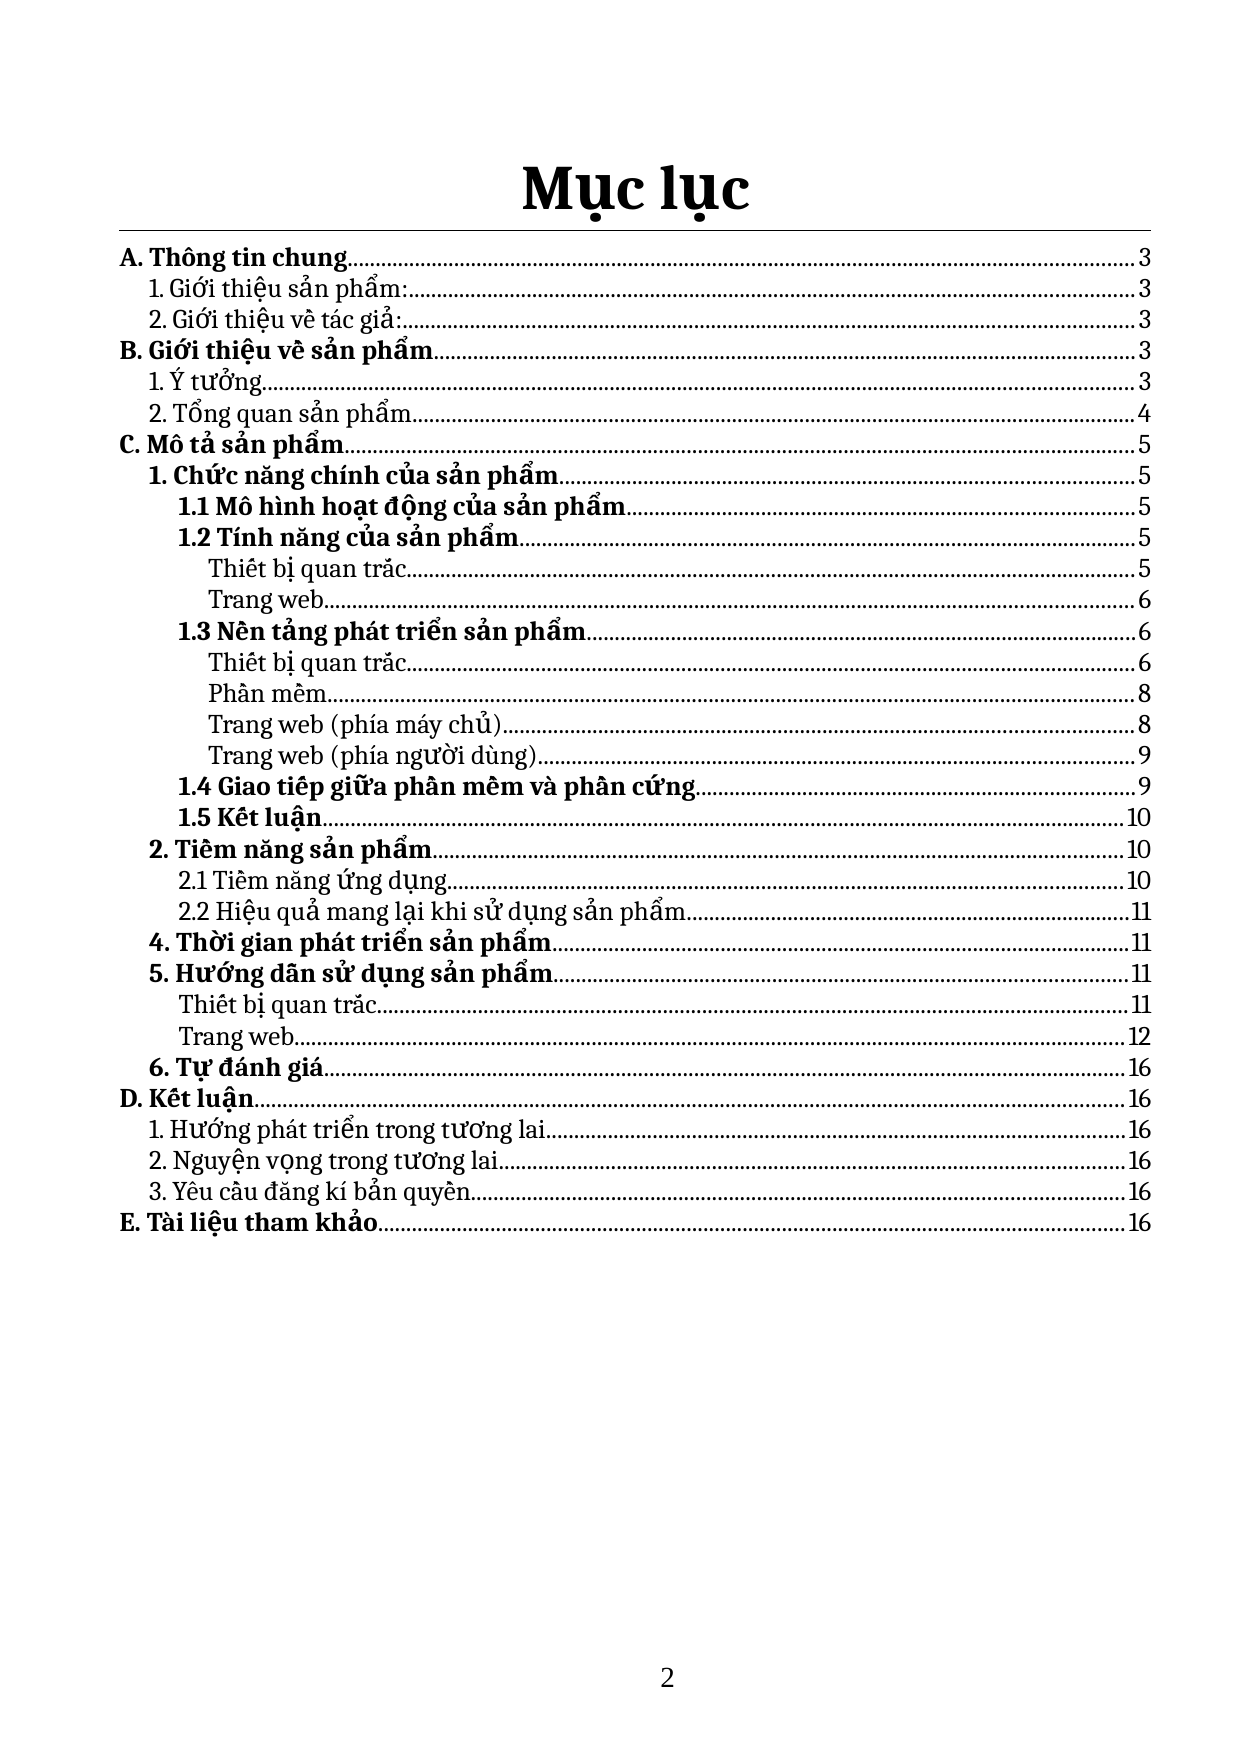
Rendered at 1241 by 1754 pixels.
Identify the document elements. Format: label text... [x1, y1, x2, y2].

text Thiết bị quan trắc 5 [208, 553, 1151, 584]
text 3. Yêu cầu đăng kí bản quyền 16 [149, 1176, 1151, 1207]
text 2. Tổng quan sản phẩm 4 [149, 398, 1151, 429]
text 2.2 Hiệu quả mang lại khi sử dụng sản phẩm 11 [178, 896, 1151, 927]
text 1. Hướng phát triển trong tương lai 16 [149, 1114, 1151, 1145]
text 1. Giới thiệu sản phẩm: 3 [149, 273, 1151, 304]
text 1. Chức năng chính của sản phẩm 5 [149, 460, 1151, 491]
text 1.4 Giao tiếp giữa phần mềm và phần cứng 9 [178, 771, 1151, 802]
text 2.1 Tiềm năng ứng dụng 10 [178, 865, 1151, 896]
text 2. Giới thiệu về tác giả: 3 [149, 304, 1151, 335]
text 1.3 Nền tảng phát triển sản phẩm 6 [178, 616, 1151, 647]
text 1.1 Mô hình hoạt động của sản phẩm 5 [178, 491, 1151, 522]
text 1. Ý tưởng 3 [149, 366, 1151, 398]
text A. Thông tin chung 3 [119, 242, 1151, 273]
text Trang web 12 [178, 1021, 1151, 1052]
text Trang web (phía máy chủ) 8 [208, 709, 1151, 740]
text 1.5 Kết luận 10 [178, 802, 1151, 834]
text C. Mô tả sản phẩm 5 [119, 429, 1151, 460]
text Thiết bị quan trắc 11 [178, 989, 1151, 1021]
text D. Kết luận 16 [119, 1083, 1151, 1114]
text E. Tài liệu tham khảo 16 [119, 1207, 1151, 1238]
subtitle Mục lục [119, 148, 1151, 230]
text 2. Nguyện vọng trong tương lai 16 [149, 1145, 1151, 1176]
text 5. Hướng dẫn sử dụng sản phẩm 11 [149, 958, 1151, 989]
text 6. Tự đánh giá 16 [149, 1052, 1151, 1083]
text 1.2 Tính năng của sản phẩm 5 [178, 522, 1151, 553]
text Thiết bị quan trắc 6 [208, 647, 1151, 678]
text 4. Thời gian phát triển sản phẩm 11 [149, 927, 1151, 958]
text Trang web (phía người dùng) 9 [208, 740, 1151, 771]
text Phần mềm 8 [208, 678, 1151, 709]
text B. Giới thiệu về sản phẩm 3 [119, 335, 1151, 366]
text 2. Tiềm năng sản phẩm 10 [149, 834, 1151, 865]
text Trang web 6 [208, 584, 1151, 616]
